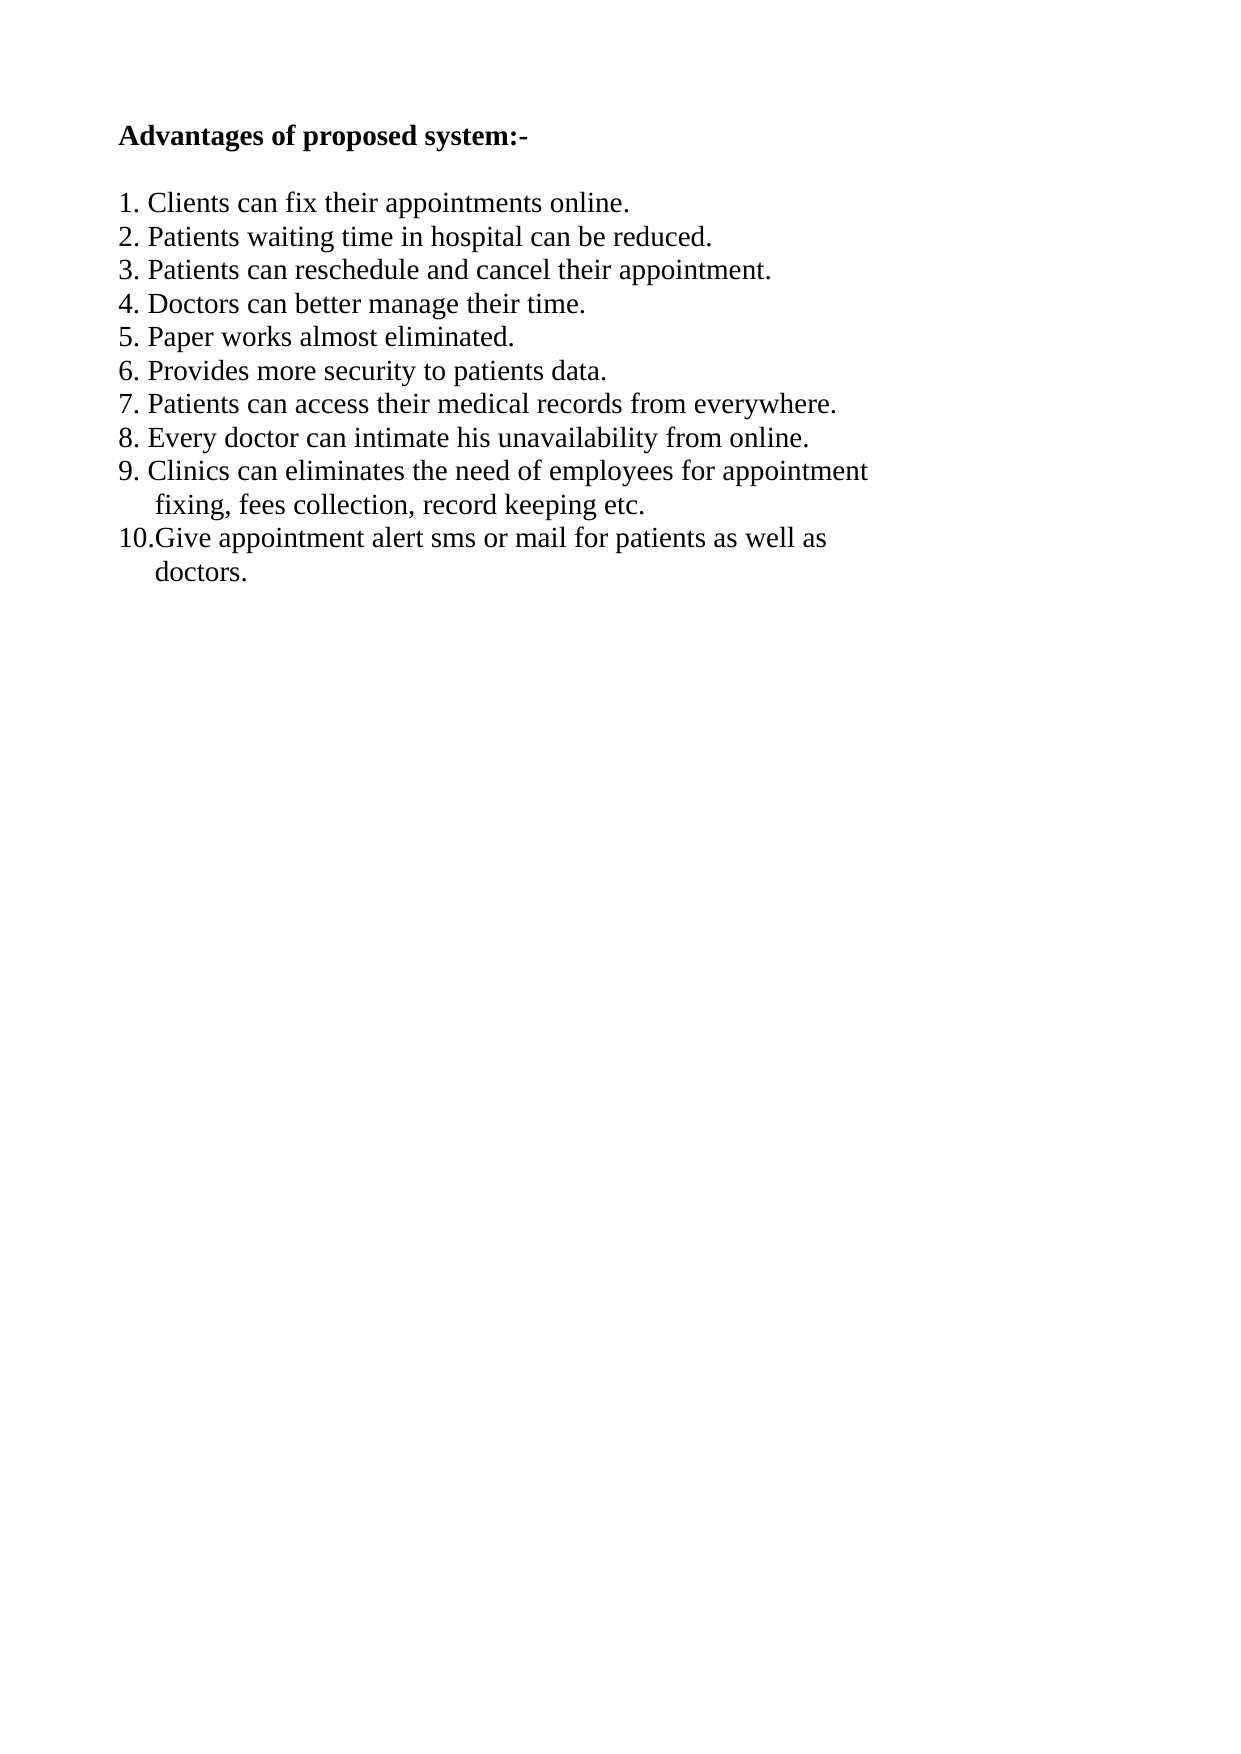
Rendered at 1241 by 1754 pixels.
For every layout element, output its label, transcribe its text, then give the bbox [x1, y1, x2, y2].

text 10.Give appointment alert sms or mail for patients as well as [118, 521, 1122, 554]
text 4. Doctors can better manage their time. [118, 286, 1122, 319]
text 2. Patients waiting time in hospital can be reduced. [118, 219, 1122, 252]
text doctors. [118, 554, 1122, 588]
text Advantages of proposed system:- [118, 118, 1122, 152]
text 9. Clinics can eliminates the need of employees for appointment [118, 453, 1122, 487]
text 7. Patients can access their medical records from everywhere. [118, 386, 1122, 420]
text 8. Every doctor can intimate his unavailability from online. [118, 420, 1122, 453]
text 1. Clients can fix their appointments online. [118, 185, 1122, 219]
text 6. Provides more security to patients data. [118, 353, 1122, 386]
text 5. Paper works almost eliminated. [118, 319, 1122, 353]
text 3. Patients can reschedule and cancel their appointment. [118, 252, 1122, 286]
text fixing, fees collection, record keeping etc. [118, 487, 1122, 521]
